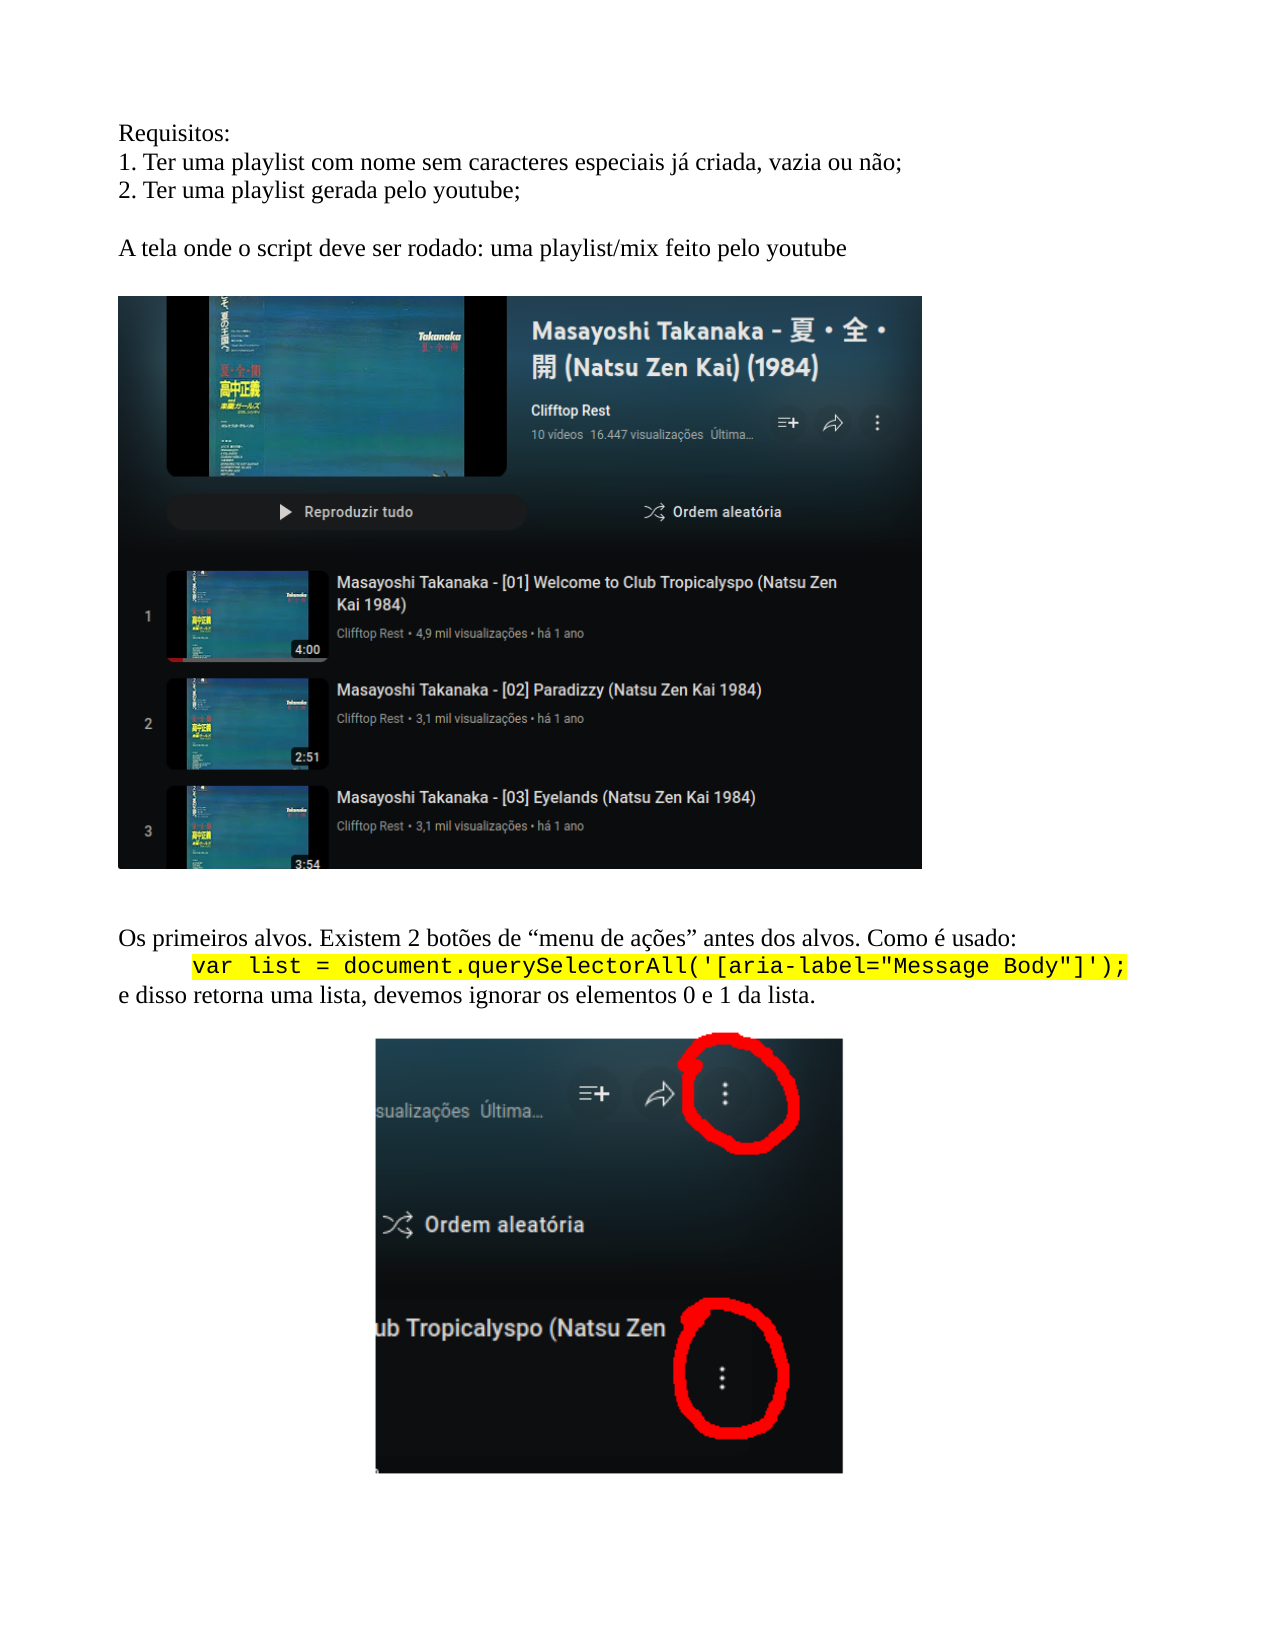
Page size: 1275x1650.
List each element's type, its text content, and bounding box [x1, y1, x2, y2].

text Os primeiros alvos. Existem 2 botões de “menu de ações” antes dos alvos. Como é usado: [118, 923, 1157, 952]
text var list = document.querySelectorAll('[aria-label="Message Body"]'); [118, 952, 1157, 980]
text Requisitos: [118, 118, 1157, 147]
text e disso retorna uma lista, devemos ignorar os elementos 0 e 1 da lista. [118, 980, 1157, 1009]
picture [118, 296, 922, 869]
picture [358, 1024, 852, 1487]
text 1. Ter uma playlist com nome sem caracteres especiais já criada, vazia ou não; [118, 147, 1157, 176]
text 2. Ter uma playlist gerada pelo youtube; [118, 176, 1157, 204]
text A tela onde o script deve ser rodado: uma playlist/mix feito pelo youtube [118, 233, 1157, 262]
